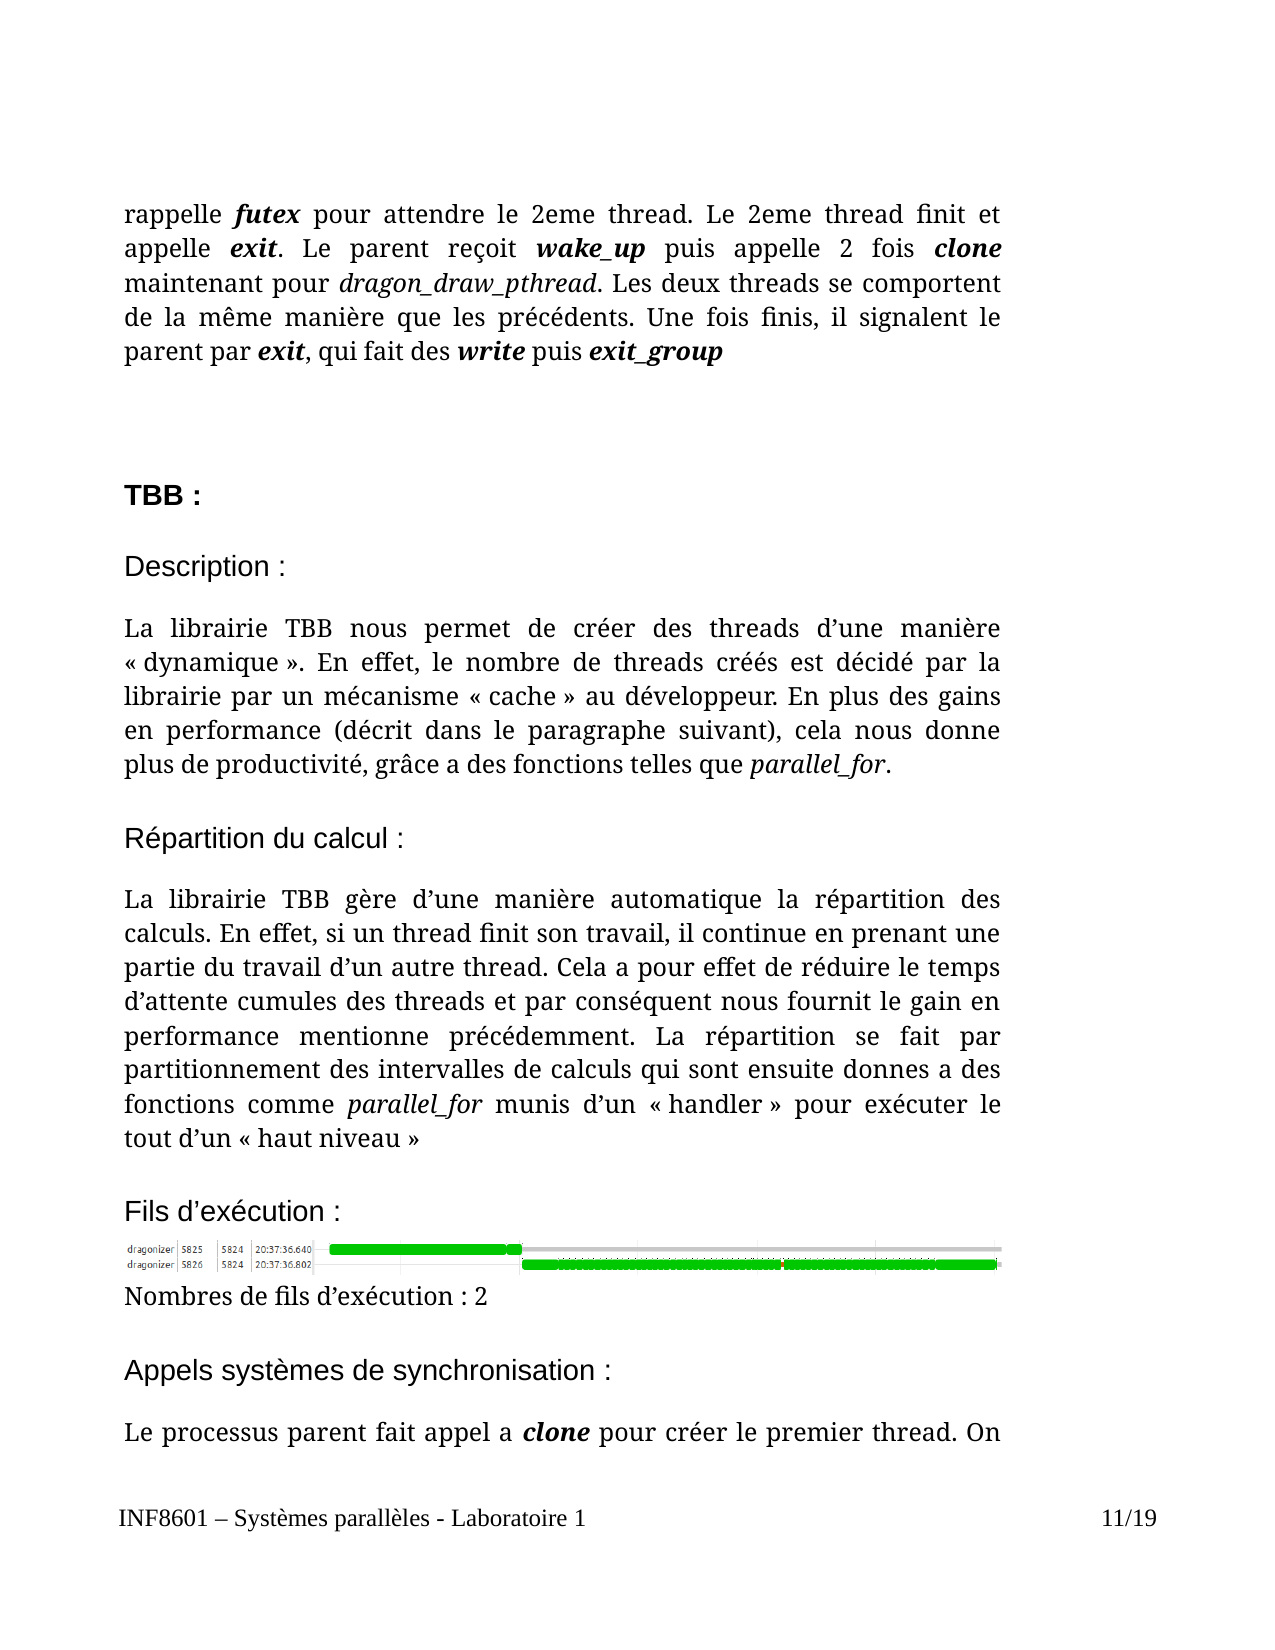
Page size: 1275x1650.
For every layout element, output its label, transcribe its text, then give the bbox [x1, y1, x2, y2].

picture [123, 1240, 1002, 1279]
table_cell [1077, 176, 1157, 1454]
table_cell [1008, 176, 1077, 1454]
table_cell rappelle futex pour attendre le 2eme thread. Le 2eme thread finit et appelle exit. Le parent reçoit wake_up puis appelle 2 fois clone maintenant pour dragon_draw_pthread. Les deux threads se comportent de la même manière que les précédents. Une fois finis, il signalent le parent par exit, qui fait des write puis exit_group TBB : Description : La librairie TBB nous permet de créer des threads d’une manière « dynamique ». En effet, le nombre de threads créés est décidé par la librairie par un mécanisme « cache » au développeur. En plus des gains en performance (décrit dans le paragraphe suivant), cela nous donne plus de productivité, grâce a des fonctions telles que parallel_for. Répartition du calcul : La librairie TBB gère d’une manière automatique la répartition des calculs. En effet, si un thread finit son travail, il continue en prenant une partie du travail d’un autre thread. Cela a pour effet de réduire le temps d’attente cumules des threads et par conséquent nous fournit le gain en performance mentionne précédemment. La répartition se fait par partitionnement des intervalles de calculs qui sont ensuite donnes a des fonctions comme parallel_for munis d’un « handler » pour exécuter le tout d’un « haut niveau » Fils d’exécution : Nombres de fils d’exécution : 2 Appels systèmes de synchronisation : Le processus parent fait appel a clone pour créer le premier thread. On [118, 176, 1007, 1454]
